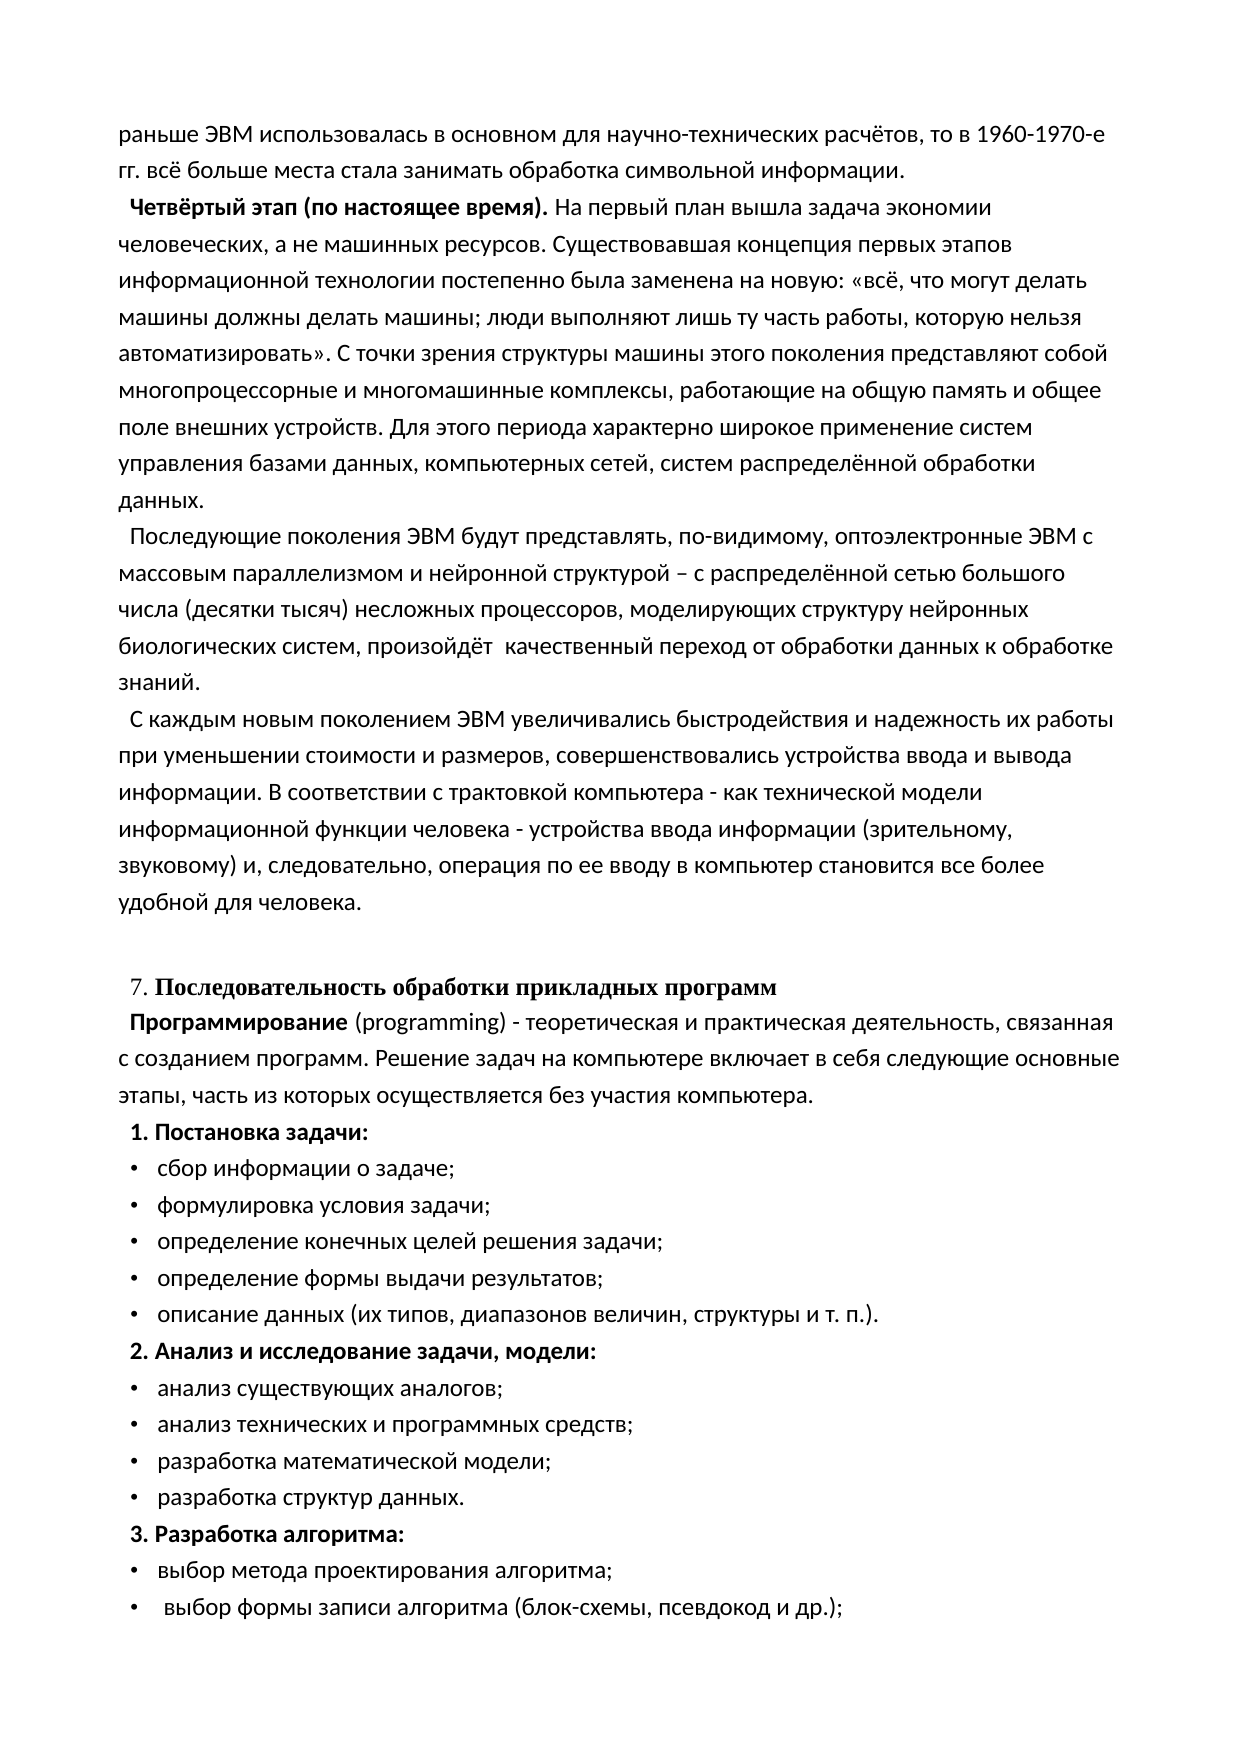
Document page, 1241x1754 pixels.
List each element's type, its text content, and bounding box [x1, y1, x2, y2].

text • определение формы выдачи результатов; [118, 1262, 1122, 1292]
text 1. Постановка задачи: [118, 1116, 1122, 1146]
text • определение конечных целей решения задачи; [118, 1225, 1122, 1256]
text • разработка математической модели; [118, 1445, 1122, 1475]
text • выбор метода проектирования алгоритма; [118, 1554, 1122, 1585]
text раньше ЭВМ использовалась в основном для научно-технических расчётов, то в 1960-1970-е гг. всё больше места стала занимать обработка символьной информации. [118, 118, 1122, 185]
text 2. Анализ и исследование задачи, модели: [118, 1335, 1122, 1366]
text • выбор формы записи алгоритма (блок-схемы, псевдокод и др.); [118, 1591, 1122, 1622]
text • описание данных (их типов, диапазонов величин, структуры и т. п.). [118, 1298, 1122, 1329]
text • сбор информации о задаче; [118, 1152, 1122, 1183]
text • анализ технических и программных средств; [118, 1408, 1122, 1439]
text Четвёртый этап (по настоящее время). На первый план вышла задача экономии человеческих, а не машинных ресурсов. Существовавшая концепция первых этапов информационной технологии постепенно была заменена на новую: «всё, что могут делать машины должны делать машины; люди выполняют лишь ту часть работы, которую нельзя автоматизировать». С точки зрения структуры машины этого поколения представляют собой многопроцессорные и многомашинные комплексы, работающие на общую память и общее поле внешних устройств. Для этого периода характерно широкое применение систем управления базами данных, компьютерных сетей, систем распределённой обработки данных. [118, 191, 1122, 514]
text 7. Последовательность обработки прикладных программ [118, 972, 1122, 1000]
text • анализ существующих аналогов; [118, 1372, 1122, 1402]
text • разработка структур данных. [118, 1481, 1122, 1512]
text Программирование (programming) - теоретическая и практическая деятельность, связанная с созданием программ. Решение задач на компьютере включает в себя следующие основные этапы, часть из которых осуществляется без участия компьютера. [118, 1006, 1122, 1110]
text С каждым новым поколением ЭВМ увеличивались быстродействия и надежность их работы при уменьшении стоимости и размеров, совершенствовались устройства ввода и вывода информации. В соответствии с трактовкой компьютера - как технической модели информационной функции человека - устройства ввода информации (зрительному, звуковому) и, следовательно, операция по ее вводу в компьютер становится все более удобной для человека. [118, 703, 1122, 916]
text • формулировка условия задачи; [118, 1189, 1122, 1219]
text Последующие поколения ЭВМ будут представлять, по-видимому, оптоэлектронные ЭВМ с массовым параллелизмом и нейронной структурой – с распределённой сетью большого числа (десятки тысяч) несложных процессоров, моделирующих структуру нейронных биологических систем, произойдёт качественный переход от обработки данных к обработке знаний. [118, 520, 1122, 697]
text 3. Разработка алгоритма: [118, 1518, 1122, 1548]
